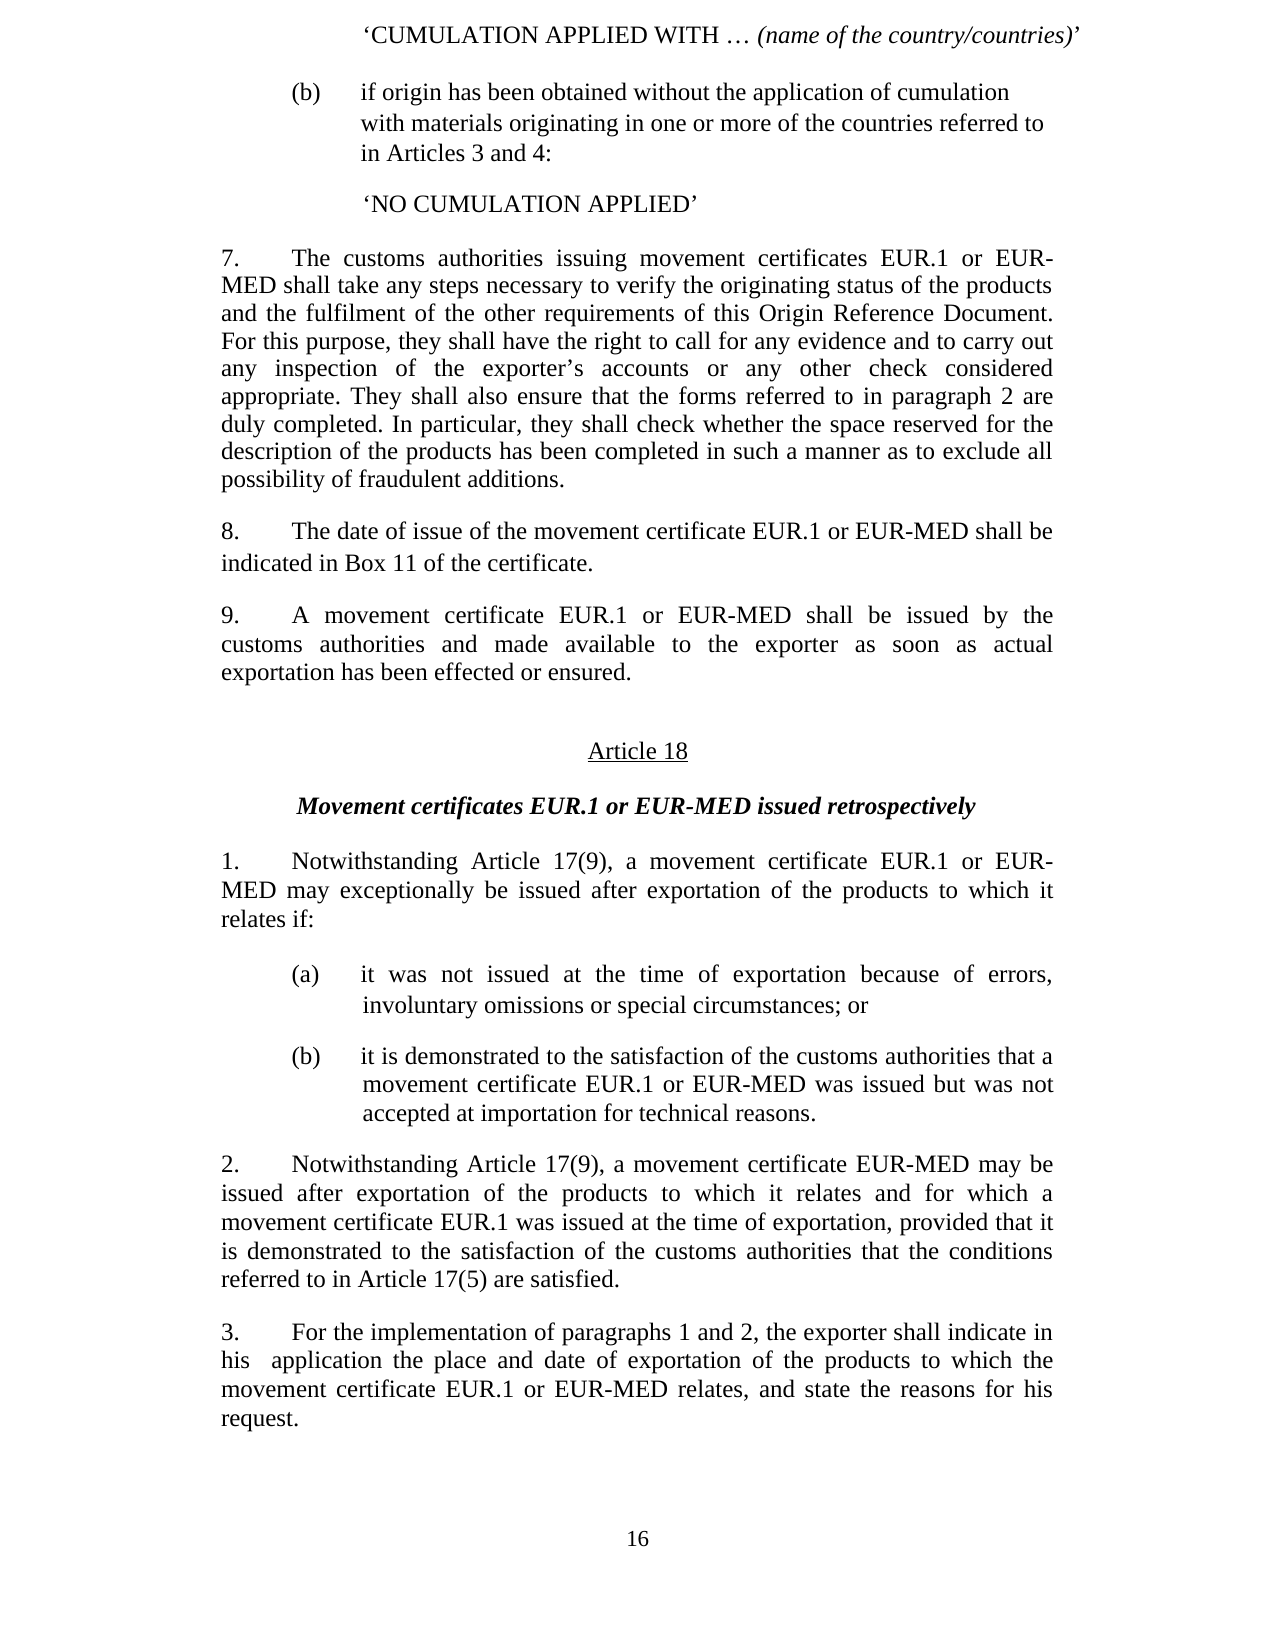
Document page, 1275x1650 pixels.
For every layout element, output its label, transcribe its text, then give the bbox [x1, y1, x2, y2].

list The customs authorities issuing movement certificates EUR.1 or EUR-MED shall take any steps necessary to verify the originating status of the products and the fulfilment of the other requirements of this Origin Reference Document. For this purpose, they shall have the right to call for any evidence and to carry out any inspection of the exporter’s accounts or any other check considered appropriate. They shall also ensure that the forms referred to in paragraph 2 are duly completed. In particular, they shall check whether the space reserved for the description of the products has been completed in such a manner as to exclude all possibility of fraudulent additions. [221, 244, 1054, 493]
list it was not issued at the time of exportation because of errors, involuntary omissions or special circumstances; or [291, 959, 1054, 1018]
subtitle ‘NO CUMULATION APPLIED’ [362, 189, 1125, 218]
list Notwithstanding Article 17(9), a movement certificate EUR.1 or EUR-MED may exceptionally be issued after exportation of the products to which it relates if: [221, 846, 1054, 933]
list A movement certificate EUR.1 or EUR-MED shall be issued by the customs authorities and made available to the exporter as soon as actual exportation has been effected or ensured. [221, 600, 1054, 686]
list if origin has been obtained without the application of cumulation with materials originating in one or more of the countries referred to in Articles 3 and 4: [291, 77, 1054, 167]
list For the implementation of paragraphs 1 and 2, the exporter shall indicate in his application the place and date of exportation of the products to which the movement certificate EUR.1 or EUR-MED relates, and state the reasons for his request. [221, 1317, 1054, 1432]
subtitle ‘CUMULATION APPLIED WITH … (name of the country/countries)’ [362, 21, 1125, 49]
list it is demonstrated to the satisfaction of the customs authorities that a movement certificate EUR.1 or EUR-MED was issued but was not accepted at importation for technical reasons. [291, 1041, 1054, 1127]
list The date of issue of the movement certificate EUR.1 or EUR-MED shall be indicated in Box 11 of the certificate. [221, 516, 1054, 577]
subtitle Movement certificates EUR.1 or EUR-MED issued retrospectively [150, 791, 1125, 819]
subtitle Article 18 [150, 736, 1125, 764]
list Notwithstanding Article 17(9), a movement certificate EUR-MED may be issued after exportation of the products to which it relates and for which a movement certificate EUR.1 was issued at the time of exportation, provided that it is demonstrated to the satisfaction of the customs authorities that the conditions referred to in Article 17(5) are satisfied. [221, 1149, 1054, 1293]
